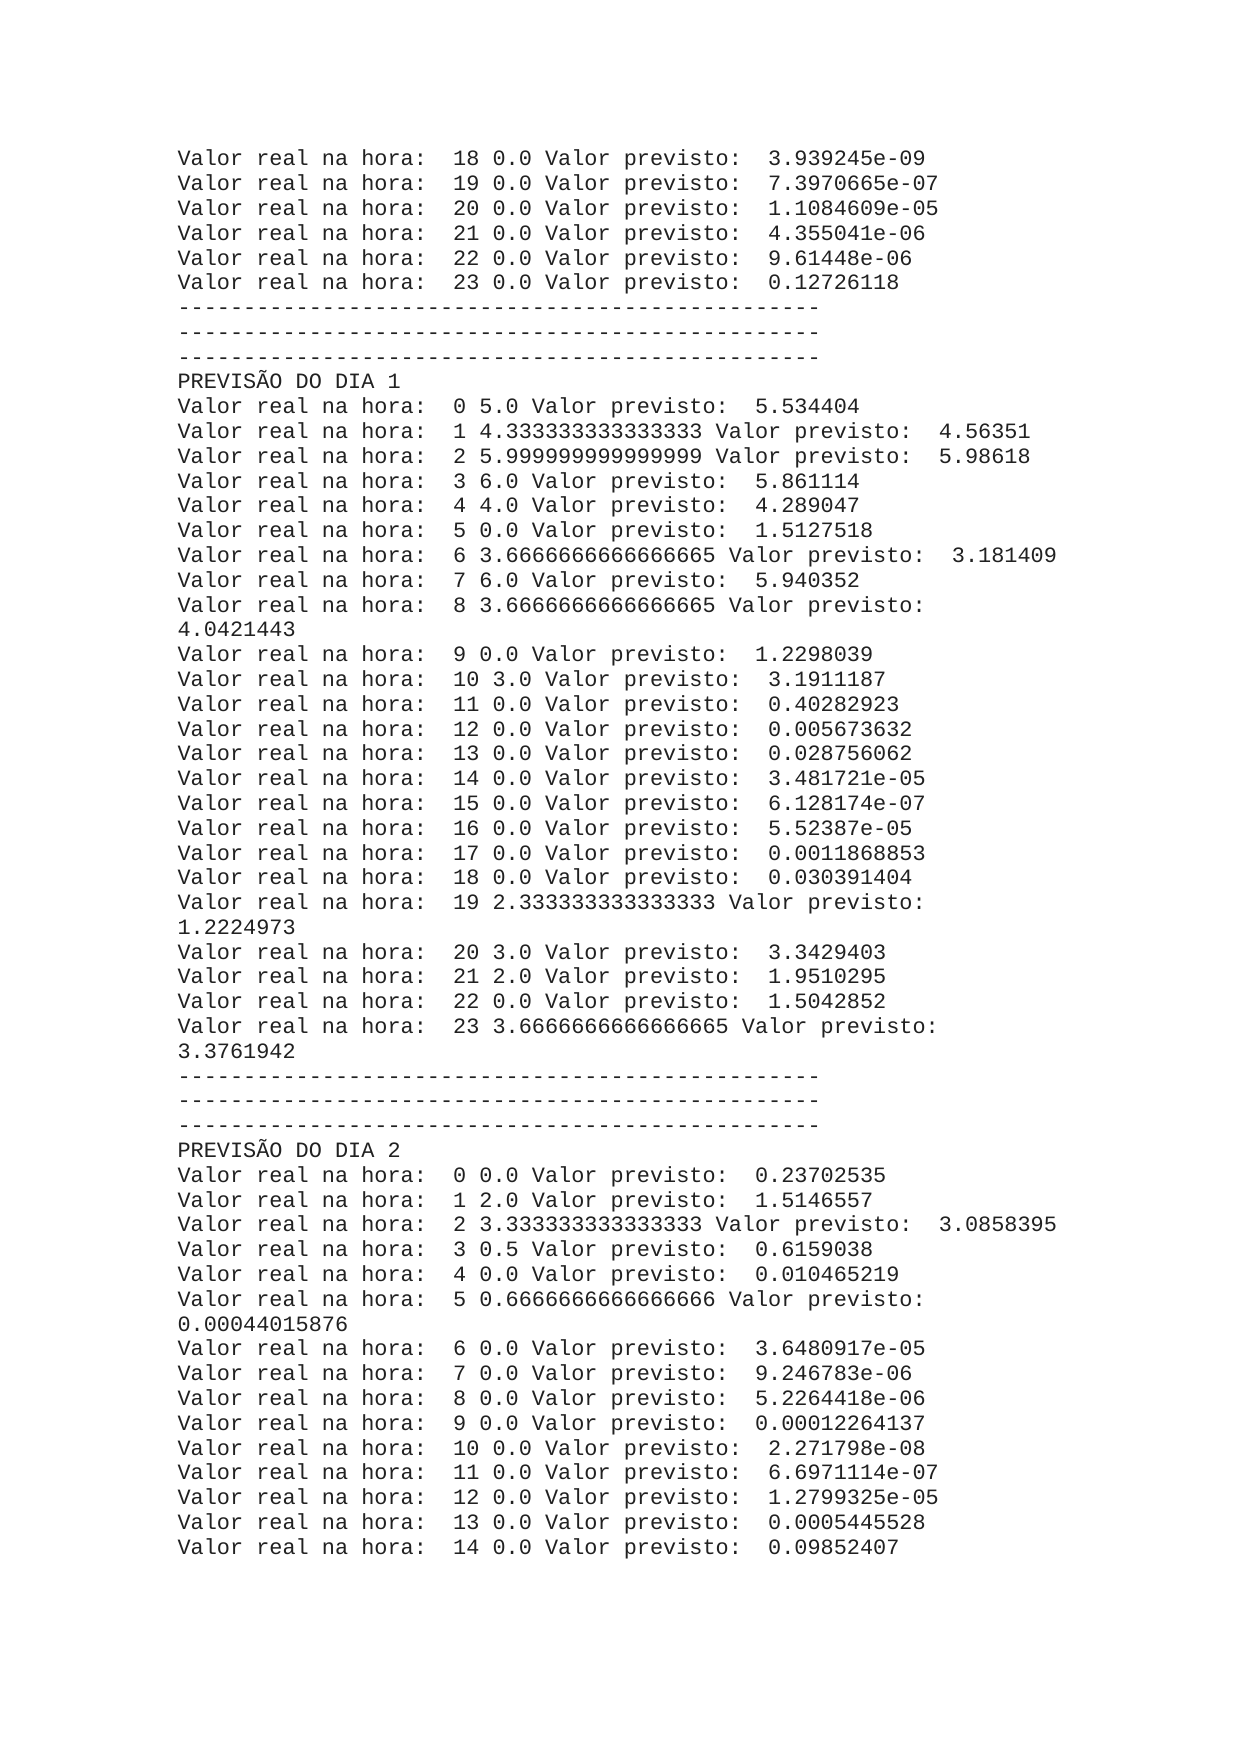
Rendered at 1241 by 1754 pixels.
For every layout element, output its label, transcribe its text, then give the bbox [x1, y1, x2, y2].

text Valor real na hora: 10 3.0 Valor previsto: 3.1911187 [177, 668, 1063, 693]
text Valor real na hora: 7 0.0 Valor previsto: 9.246783e-06 [177, 1362, 1063, 1387]
text Valor real na hora: 11 0.0 Valor previsto: 0.40282923 [177, 693, 1063, 718]
text Valor real na hora: 17 0.0 Valor previsto: 0.0011868853 [177, 842, 1063, 867]
text Valor real na hora: 20 0.0 Valor previsto: 1.1084609e-05 [177, 197, 1063, 222]
text Valor real na hora: 8 0.0 Valor previsto: 5.2264418e-06 [177, 1387, 1063, 1412]
text Valor real na hora: 23 3.6666666666666665 Valor previsto: 3.3761942 [177, 1015, 1063, 1065]
text Valor real na hora: 19 0.0 Valor previsto: 7.3970665e-07 [177, 172, 1063, 197]
text Valor real na hora: 7 6.0 Valor previsto: 5.940352 [177, 569, 1063, 594]
text ------------------------------------------------- [177, 321, 1063, 346]
text Valor real na hora: 13 0.0 Valor previsto: 0.028756062 [177, 743, 1063, 767]
text Valor real na hora: 3 0.5 Valor previsto: 0.6159038 [177, 1238, 1063, 1263]
text Valor real na hora: 2 3.333333333333333 Valor previsto: 3.0858395 [177, 1214, 1063, 1238]
text Valor real na hora: 12 0.0 Valor previsto: 0.005673632 [177, 718, 1063, 743]
text Valor real na hora: 13 0.0 Valor previsto: 0.0005445528 [177, 1511, 1063, 1536]
text Valor real na hora: 5 0.0 Valor previsto: 1.5127518 [177, 519, 1063, 544]
text ------------------------------------------------- [177, 296, 1063, 321]
text Valor real na hora: 15 0.0 Valor previsto: 6.128174e-07 [177, 792, 1063, 817]
text Valor real na hora: 19 2.333333333333333 Valor previsto: 1.2224973 [177, 891, 1063, 941]
text Valor real na hora: 11 0.0 Valor previsto: 6.6971114e-07 [177, 1462, 1063, 1486]
text Valor real na hora: 6 3.6666666666666665 Valor previsto: 3.181409 [177, 544, 1063, 569]
text Valor real na hora: 8 3.6666666666666665 Valor previsto: 4.0421443 [177, 594, 1063, 643]
text ------------------------------------------------- [177, 1065, 1063, 1090]
text Valor real na hora: 3 6.0 Valor previsto: 5.861114 [177, 470, 1063, 495]
text ------------------------------------------------- [177, 1090, 1063, 1114]
text PREVISÃO DO DIA 2 [177, 1139, 1063, 1164]
text Valor real na hora: 22 0.0 Valor previsto: 9.61448e-06 [177, 247, 1063, 272]
text Valor real na hora: 0 0.0 Valor previsto: 0.23702535 [177, 1164, 1063, 1189]
text Valor real na hora: 21 0.0 Valor previsto: 4.355041e-06 [177, 222, 1063, 247]
text Valor real na hora: 9 0.0 Valor previsto: 0.00012264137 [177, 1412, 1063, 1437]
text Valor real na hora: 6 0.0 Valor previsto: 3.6480917e-05 [177, 1338, 1063, 1362]
text Valor real na hora: 14 0.0 Valor previsto: 3.481721e-05 [177, 767, 1063, 792]
text Valor real na hora: 4 4.0 Valor previsto: 4.289047 [177, 495, 1063, 519]
text Valor real na hora: 12 0.0 Valor previsto: 1.2799325e-05 [177, 1486, 1063, 1511]
text Valor real na hora: 9 0.0 Valor previsto: 1.2298039 [177, 643, 1063, 668]
text Valor real na hora: 18 0.0 Valor previsto: 0.030391404 [177, 867, 1063, 891]
text Valor real na hora: 21 2.0 Valor previsto: 1.9510295 [177, 966, 1063, 991]
text ------------------------------------------------- [177, 1114, 1063, 1139]
text Valor real na hora: 2 5.999999999999999 Valor previsto: 5.98618 [177, 445, 1063, 470]
text Valor real na hora: 1 4.333333333333333 Valor previsto: 4.56351 [177, 420, 1063, 445]
text PREVISÃO DO DIA 1 [177, 371, 1063, 396]
text Valor real na hora: 10 0.0 Valor previsto: 2.271798e-08 [177, 1437, 1063, 1462]
text ------------------------------------------------- [177, 346, 1063, 371]
text Valor real na hora: 0 5.0 Valor previsto: 5.534404 [177, 396, 1063, 420]
text Valor real na hora: 4 0.0 Valor previsto: 0.010465219 [177, 1263, 1063, 1288]
text Valor real na hora: 16 0.0 Valor previsto: 5.52387e-05 [177, 817, 1063, 842]
text Valor real na hora: 20 3.0 Valor previsto: 3.3429403 [177, 941, 1063, 966]
text Valor real na hora: 14 0.0 Valor previsto: 0.09852407 [177, 1536, 1063, 1561]
text Valor real na hora: 18 0.0 Valor previsto: 3.939245e-09 [177, 148, 1063, 172]
text Valor real na hora: 5 0.6666666666666666 Valor previsto: 0.00044015876 [177, 1288, 1063, 1338]
text Valor real na hora: 1 2.0 Valor previsto: 1.5146557 [177, 1189, 1063, 1214]
text Valor real na hora: 23 0.0 Valor previsto: 0.12726118 [177, 272, 1063, 296]
text Valor real na hora: 22 0.0 Valor previsto: 1.5042852 [177, 991, 1063, 1015]
